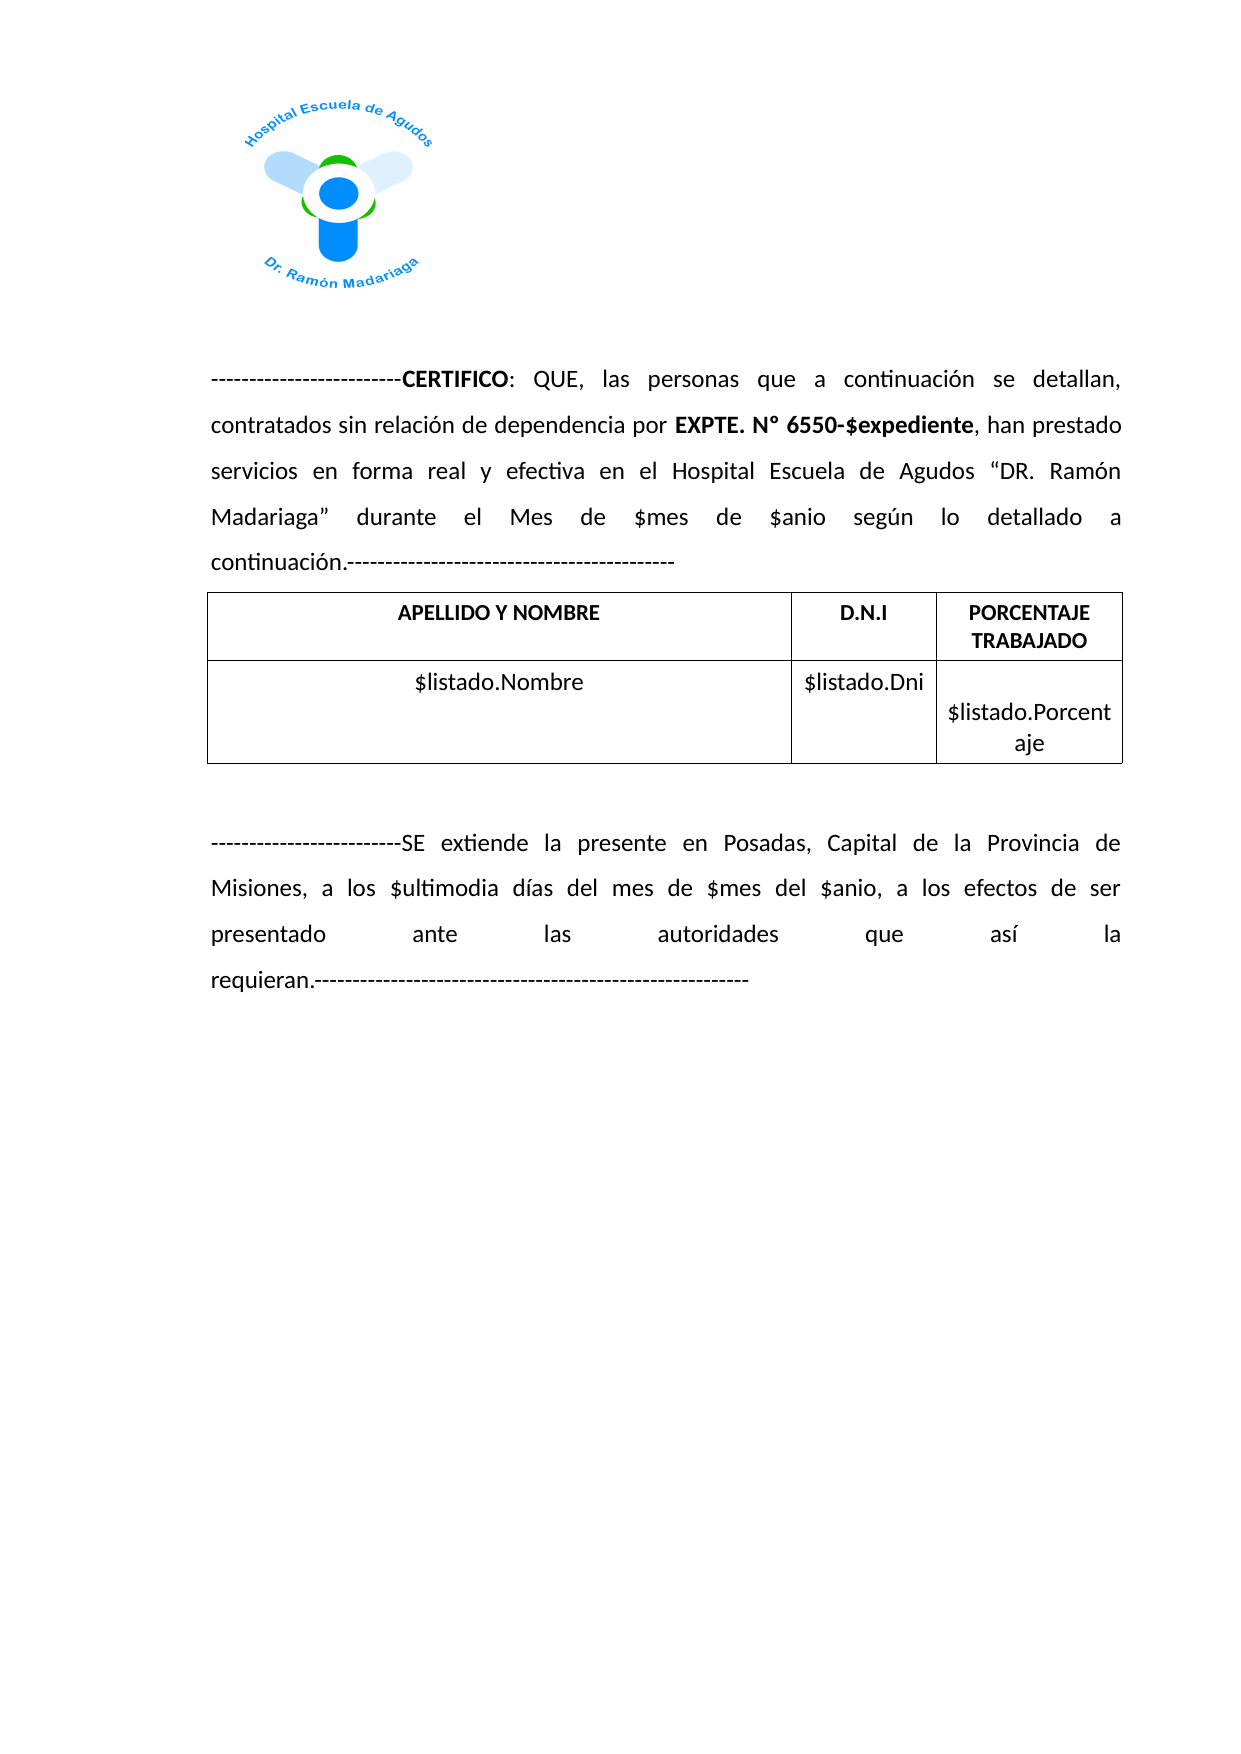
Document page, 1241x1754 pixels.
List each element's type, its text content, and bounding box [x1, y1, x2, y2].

text -------------------------CERTIFICO: QUE, las personas que a continuación se detallan, contratados sin relación de dependencia por EXPTE. Nº 6550-$expediente, han prestado servicios en forma real y efectiva en el Hospital Escuela de Agudos “DR. Ramón Madariaga” durante el Mes de $mes de $anio según lo detallado a continuación.------------------------------------------- [211, 364, 1122, 577]
picture [244, 100, 432, 288]
table_header [207, 338, 1122, 364]
table_cell $listado.Dni [792, 661, 936, 763]
table_header PORCENTAJE TRABAJADO [937, 593, 1122, 660]
table_header D.N.I [792, 593, 936, 660]
table_cell $listado.Nombre [208, 661, 791, 763]
table_cell $listado.Porcentaje [937, 661, 1122, 763]
table_header APELLIDO Y NOMBRE [208, 593, 791, 660]
text -------------------------SE extiende la presente en Posadas, Capital de la Provincia de Misiones, a los $ultimodia días del mes de $mes del $anio, a los efectos de ser presentado ante las autoridades que así la requieran.--------------------------------------------------------- [211, 827, 1122, 994]
